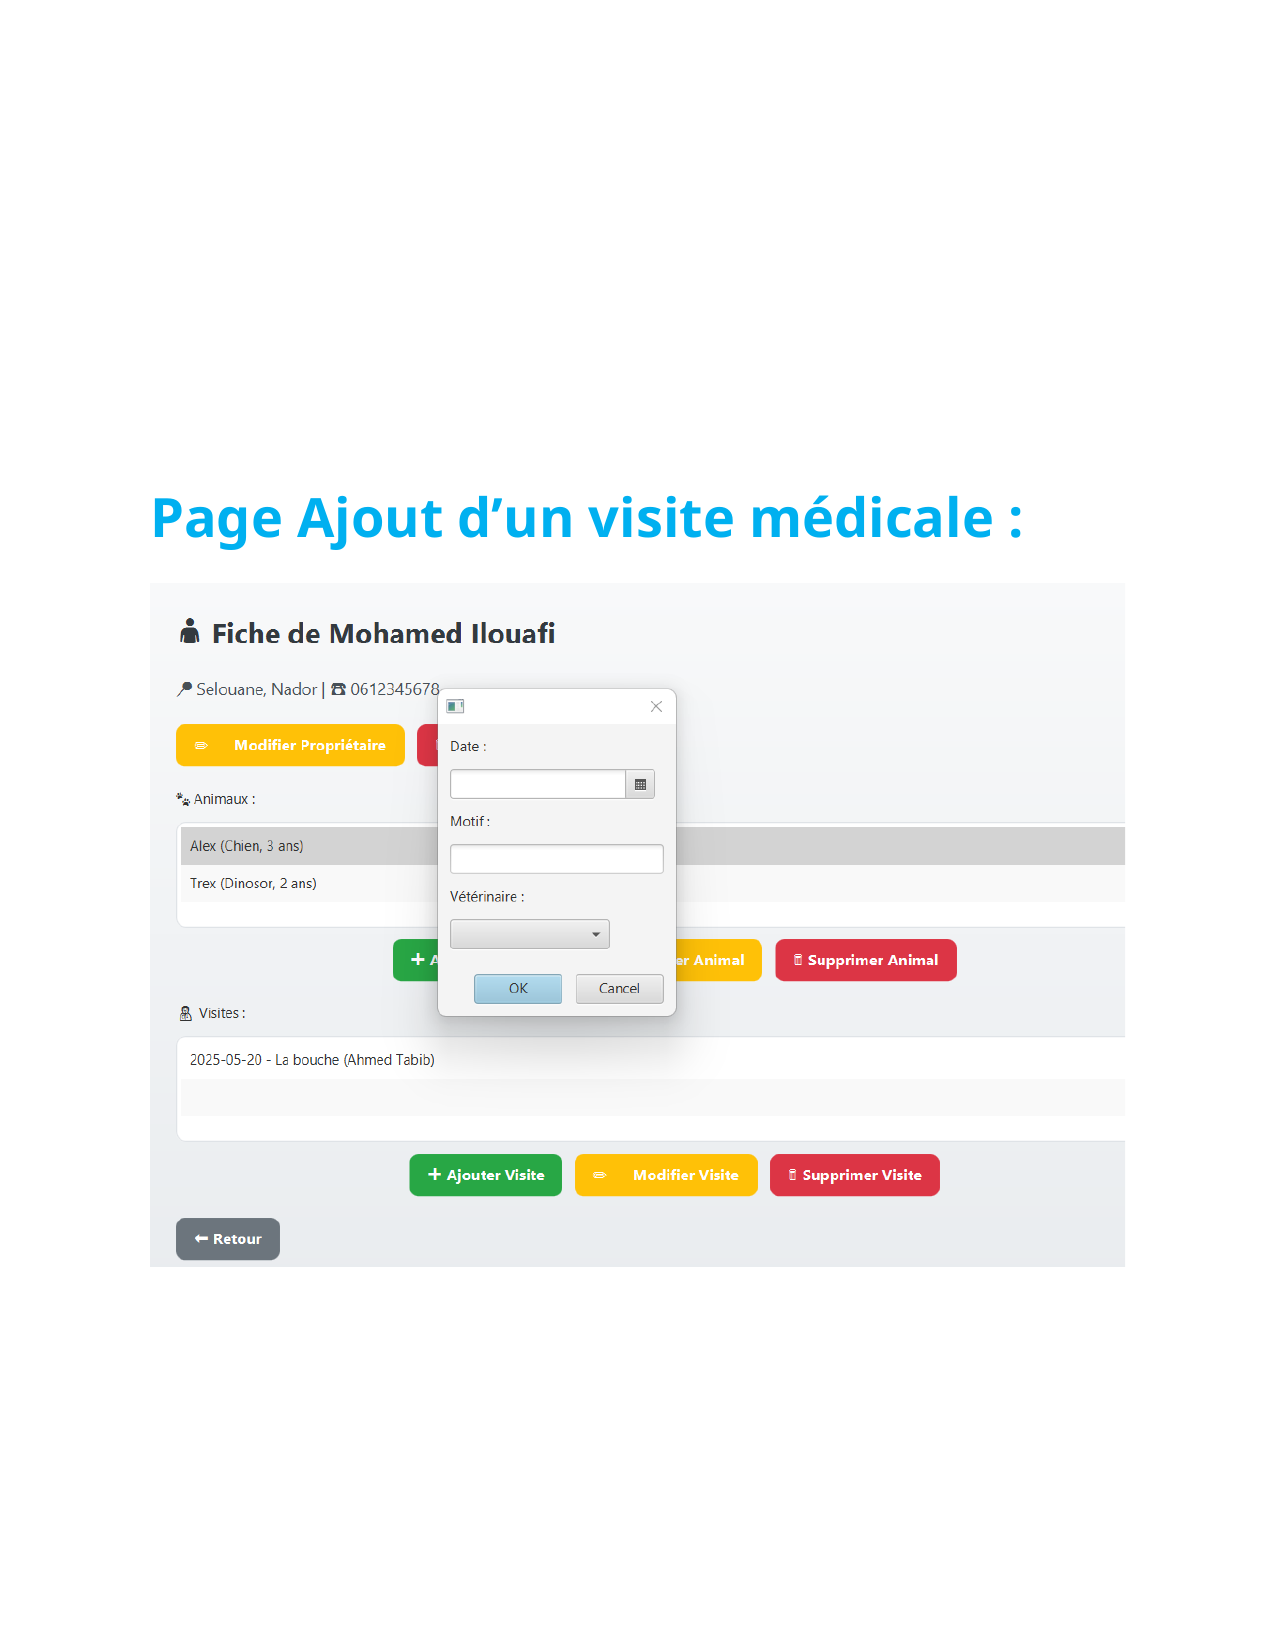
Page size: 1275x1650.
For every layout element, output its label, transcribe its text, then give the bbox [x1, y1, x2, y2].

text Page Ajout d’un visite médicale : [150, 480, 1125, 554]
